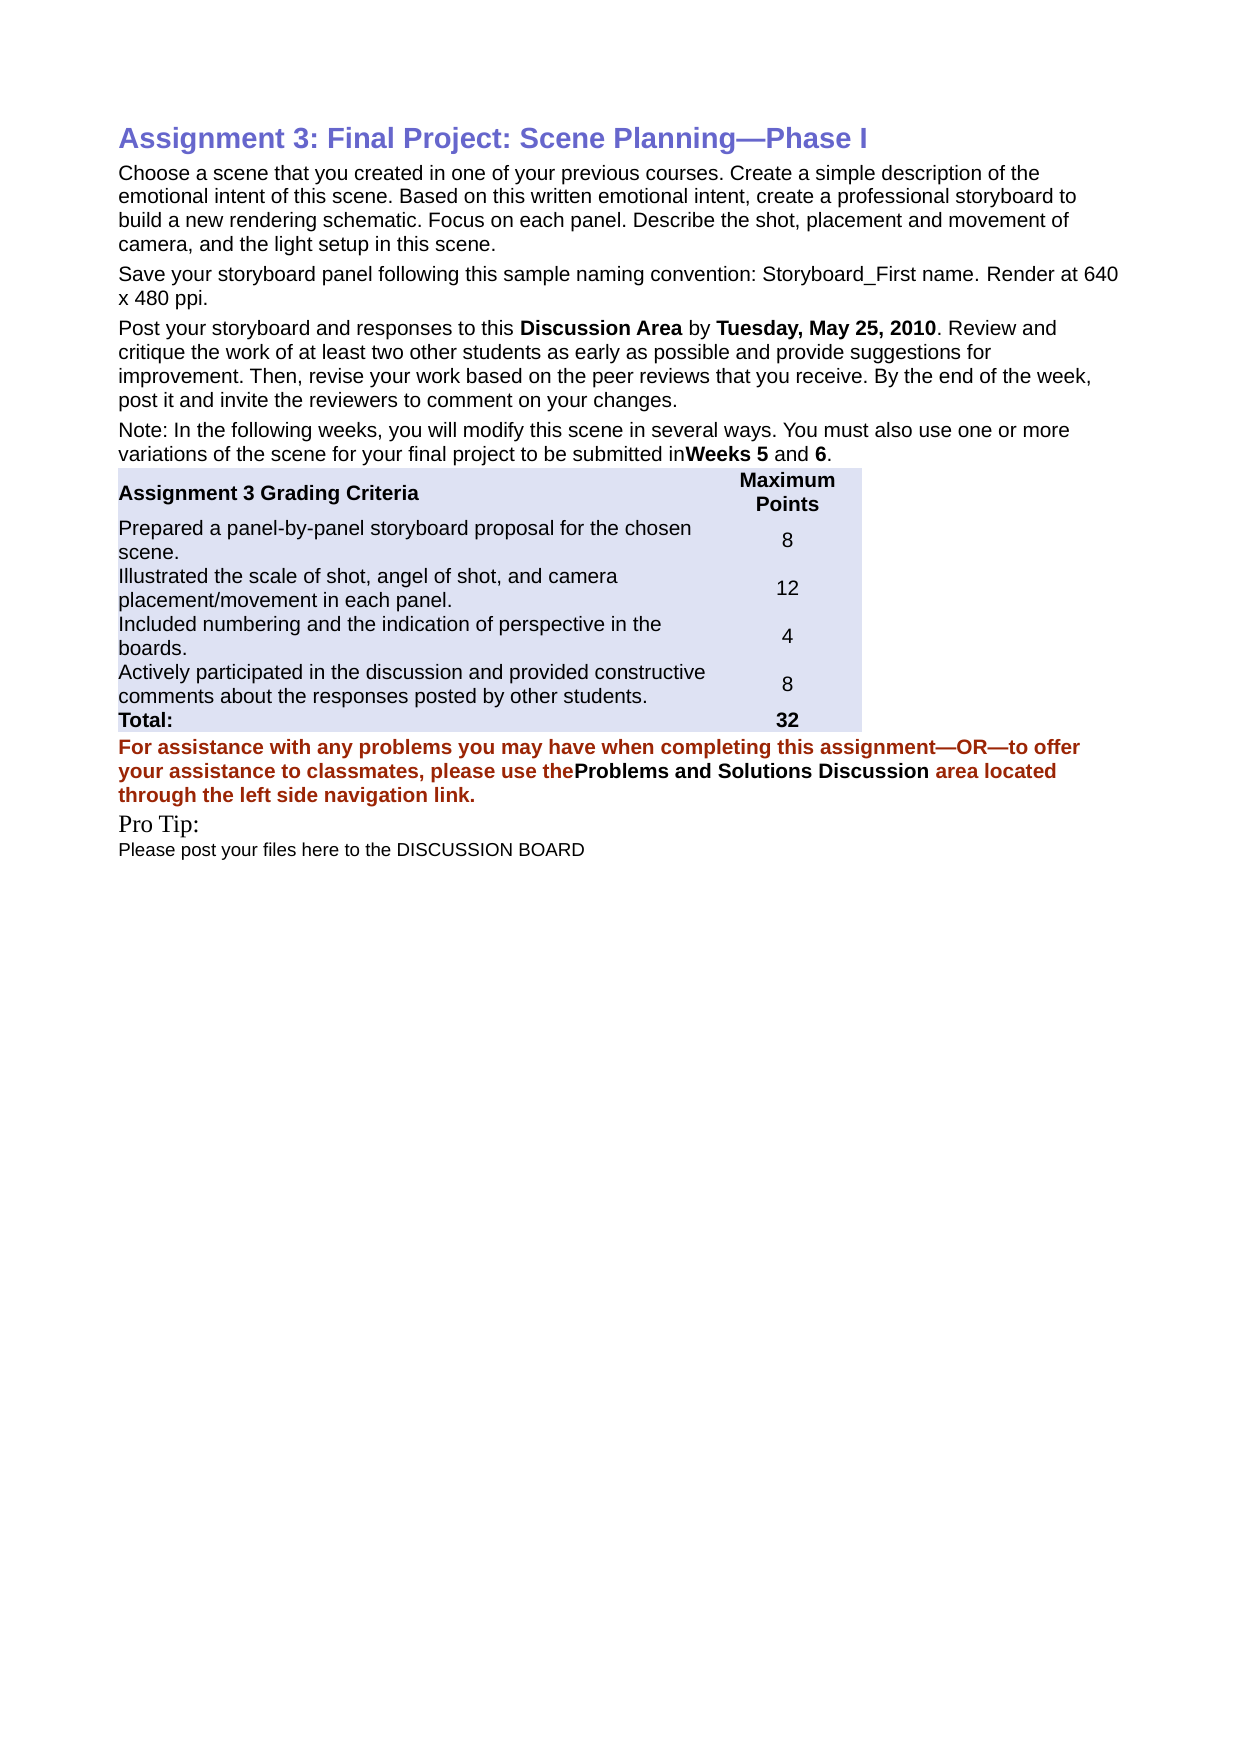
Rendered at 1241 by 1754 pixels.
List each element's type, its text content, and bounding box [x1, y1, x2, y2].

table_header Maximum Points [713, 468, 862, 516]
table_cell Included numbering and the indication of perspective in the boards. [118, 612, 713, 660]
table_cell 4 [713, 612, 862, 660]
text Post your storyboard and responses to this Discussion Area by Tuesday, May 25, 2010. Review and critique the work of at least two other students as early as possible and provide suggestions for improvement. Then, revise your work based on the peer reviews that you receive. By the end of the week, post it and invite the reviewers to comment on your changes. [118, 316, 1122, 412]
text Pro Tip: [118, 809, 1122, 838]
table_cell Actively participated in the discussion and provided constructive comments about the responses posted by other students. [118, 660, 713, 708]
table_cell Illustrated the scale of shot, angel of shot, and camera placement/movement in each panel. [118, 564, 713, 612]
table_cell 8 [713, 516, 862, 564]
table_cell 32 [713, 708, 862, 732]
table_cell Prepared a panel-by-panel storyboard proposal for the chosen scene. [118, 516, 713, 564]
table_header Assignment 3 Grading Criteria [118, 468, 713, 516]
table_cell Total: [118, 708, 713, 732]
text Please post your files here to the DISCUSSION BOARD [118, 838, 1122, 860]
text Save your storyboard panel following this sample naming convention: Storyboard_First name. Render at 640 x 480 ppi. [118, 262, 1122, 310]
text Assignment 3: Final Project: Scene Planning—Phase I [118, 121, 1122, 154]
text For assistance with any problems you may have when completing this assignment—OR—to offer your assistance to classmates, please use theProblems and Solutions Discussion area located through the left side navigation link. [118, 735, 1122, 807]
text Choose a scene that you created in one of your previous courses. Create a simple description of the emotional intent of this scene. Based on this written emotional intent, create a professional storyboard to build a new rendering schematic. Focus on each panel. Describe the shot, placement and movement of camera, and the light setup in this scene. [118, 160, 1122, 256]
table_cell 8 [713, 660, 862, 708]
table_cell 12 [713, 564, 862, 612]
text Note: In the following weeks, you will modify this scene in several ways. You must also use one or more variations of the scene for your final project to be submitted inWeeks 5 and 6. [118, 417, 1122, 465]
